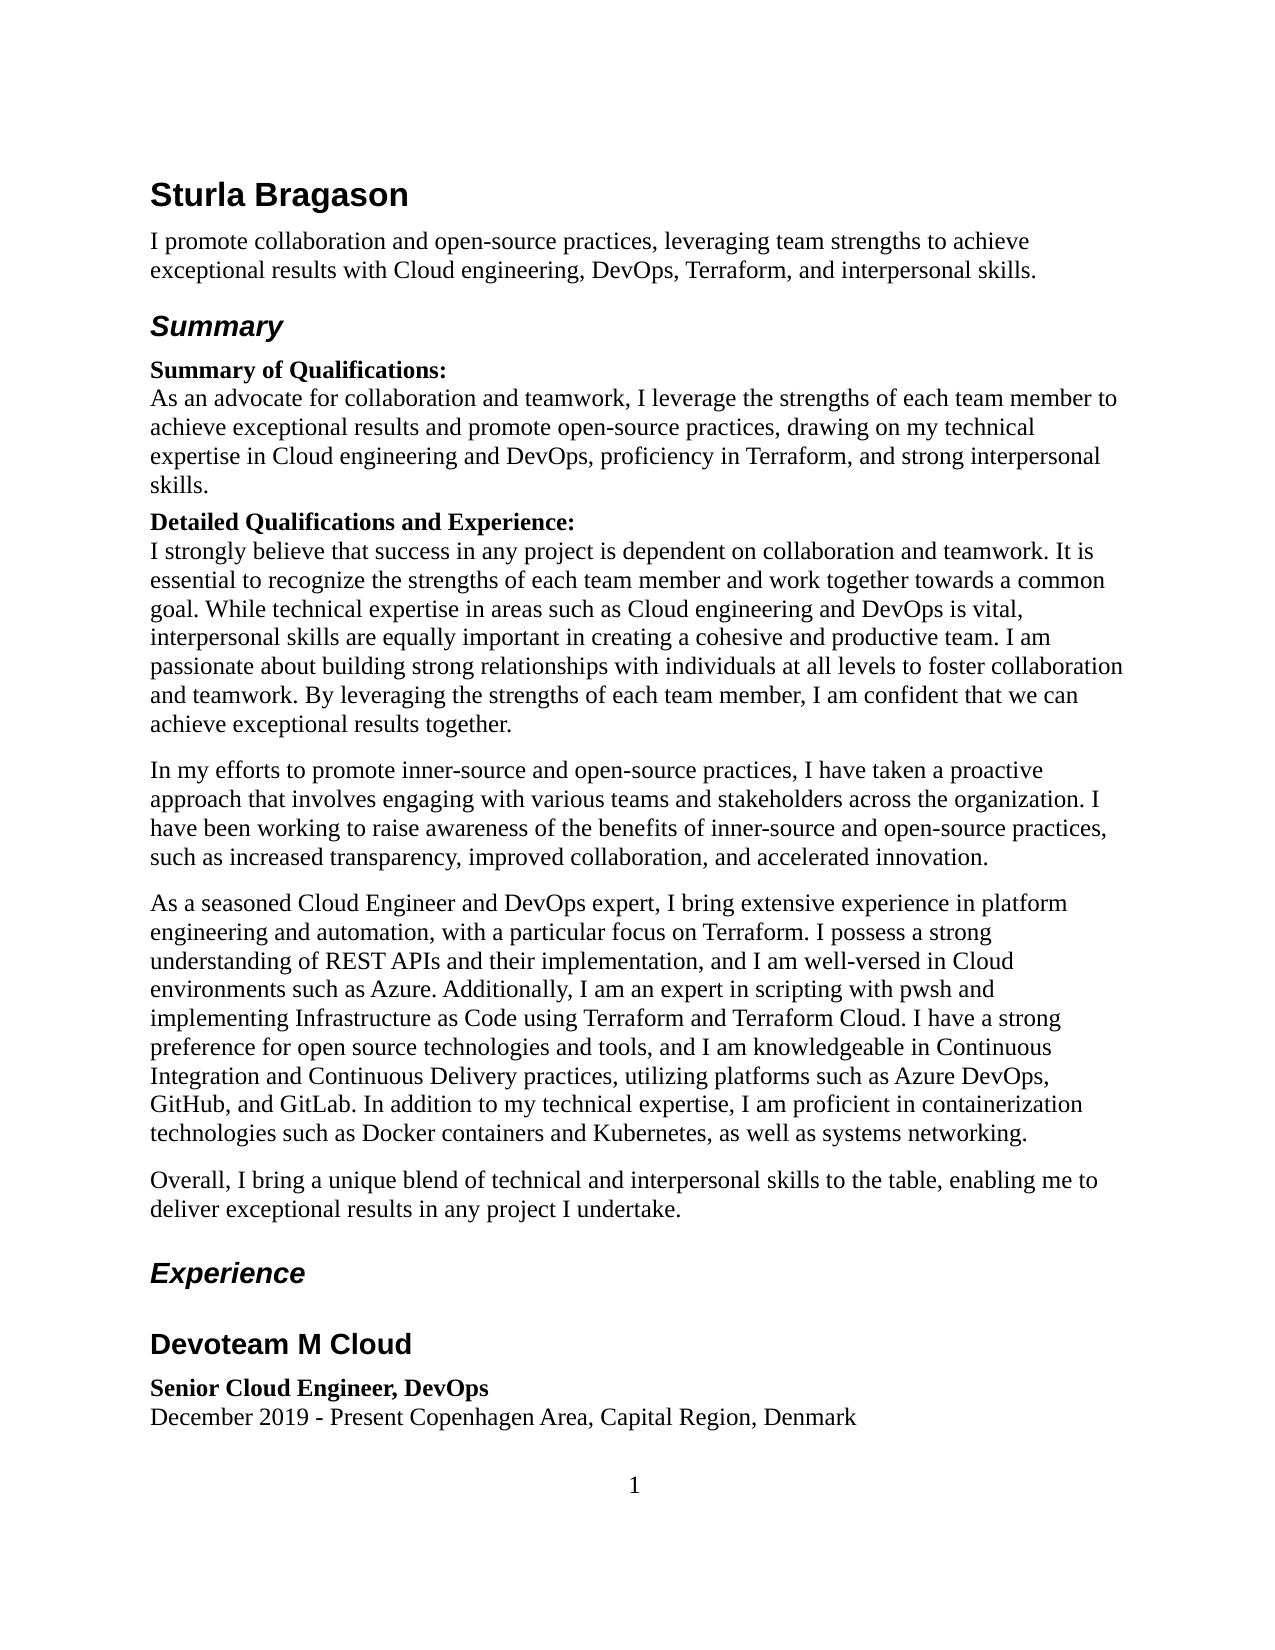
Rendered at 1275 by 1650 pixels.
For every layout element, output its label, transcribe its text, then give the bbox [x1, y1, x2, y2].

subtitle Summary [150, 309, 1125, 342]
text Detailed Qualifications and Experience: I strongly believe that success in any project is dependent on collaboration and teamwork. It is essential to recognize the strengths of each team member and work together towards a common goal. While technical expertise in areas such as Cloud engineering and DevOps is vital, interpersonal skills are equally important in creating a cohesive and productive team. I am passionate about building strong relationships with individuals at all levels to foster collaboration and teamwork. By leveraging the strengths of each team member, I am confident that we can achieve exceptional results together. [150, 507, 1125, 737]
subtitle Sturla Bragason [150, 175, 1125, 214]
text As a seasoned Cloud Engineer and DevOps expert, I bring extensive experience in platform engineering and automation, with a particular focus on Terraform. I possess a strong understanding of REST APIs and their implementation, and I am well-versed in Cloud environments such as Azure. Additionally, I am an expert in scripting with pwsh and implementing Infrastructure as Code using Terraform and Terraform Cloud. I have a strong preference for open source technologies and tools, and I am knowledgeable in Continuous Integration and Continuous Delivery practices, utilizing platforms such as Azure DevOps, GitHub, and GitLab. In addition to my technical expertise, I am proficient in containerization technologies such as Docker containers and Kubernetes, as well as systems networking. [150, 888, 1125, 1147]
text Senior Cloud Engineer, DevOps December 2019 - Present Copenhagen Area, Capital Region, Denmark [150, 1373, 1125, 1431]
subtitle Devoteam M Cloud [150, 1327, 1125, 1361]
text Overall, I bring a unique blend of technical and interpersonal skills to the table, enabling me to deliver exceptional results in any project I undertake. [150, 1165, 1125, 1222]
text In my efforts to promote inner-source and open-source practices, I have taken a proactive approach that involves engaging with various teams and stakeholders across the organization. I have been working to raise awareness of the benefits of inner-source and open-source practices, such as increased transparency, improved collaboration, and accelerated innovation. [150, 755, 1125, 870]
text I promote collaboration and open-source practices, leveraging team strengths to achieve exceptional results with Cloud engineering, DevOps, Terraform, and interpersonal skills. [150, 226, 1125, 284]
text Summary of Qualifications: As an advocate for collaboration and teamwork, I leverage the strengths of each team member to achieve exceptional results and promote open-source practices, drawing on my technical expertise in Cloud engineering and DevOps, proficiency in Terraform, and strong interpersonal skills. [150, 355, 1125, 498]
subtitle Experience [150, 1256, 1125, 1290]
